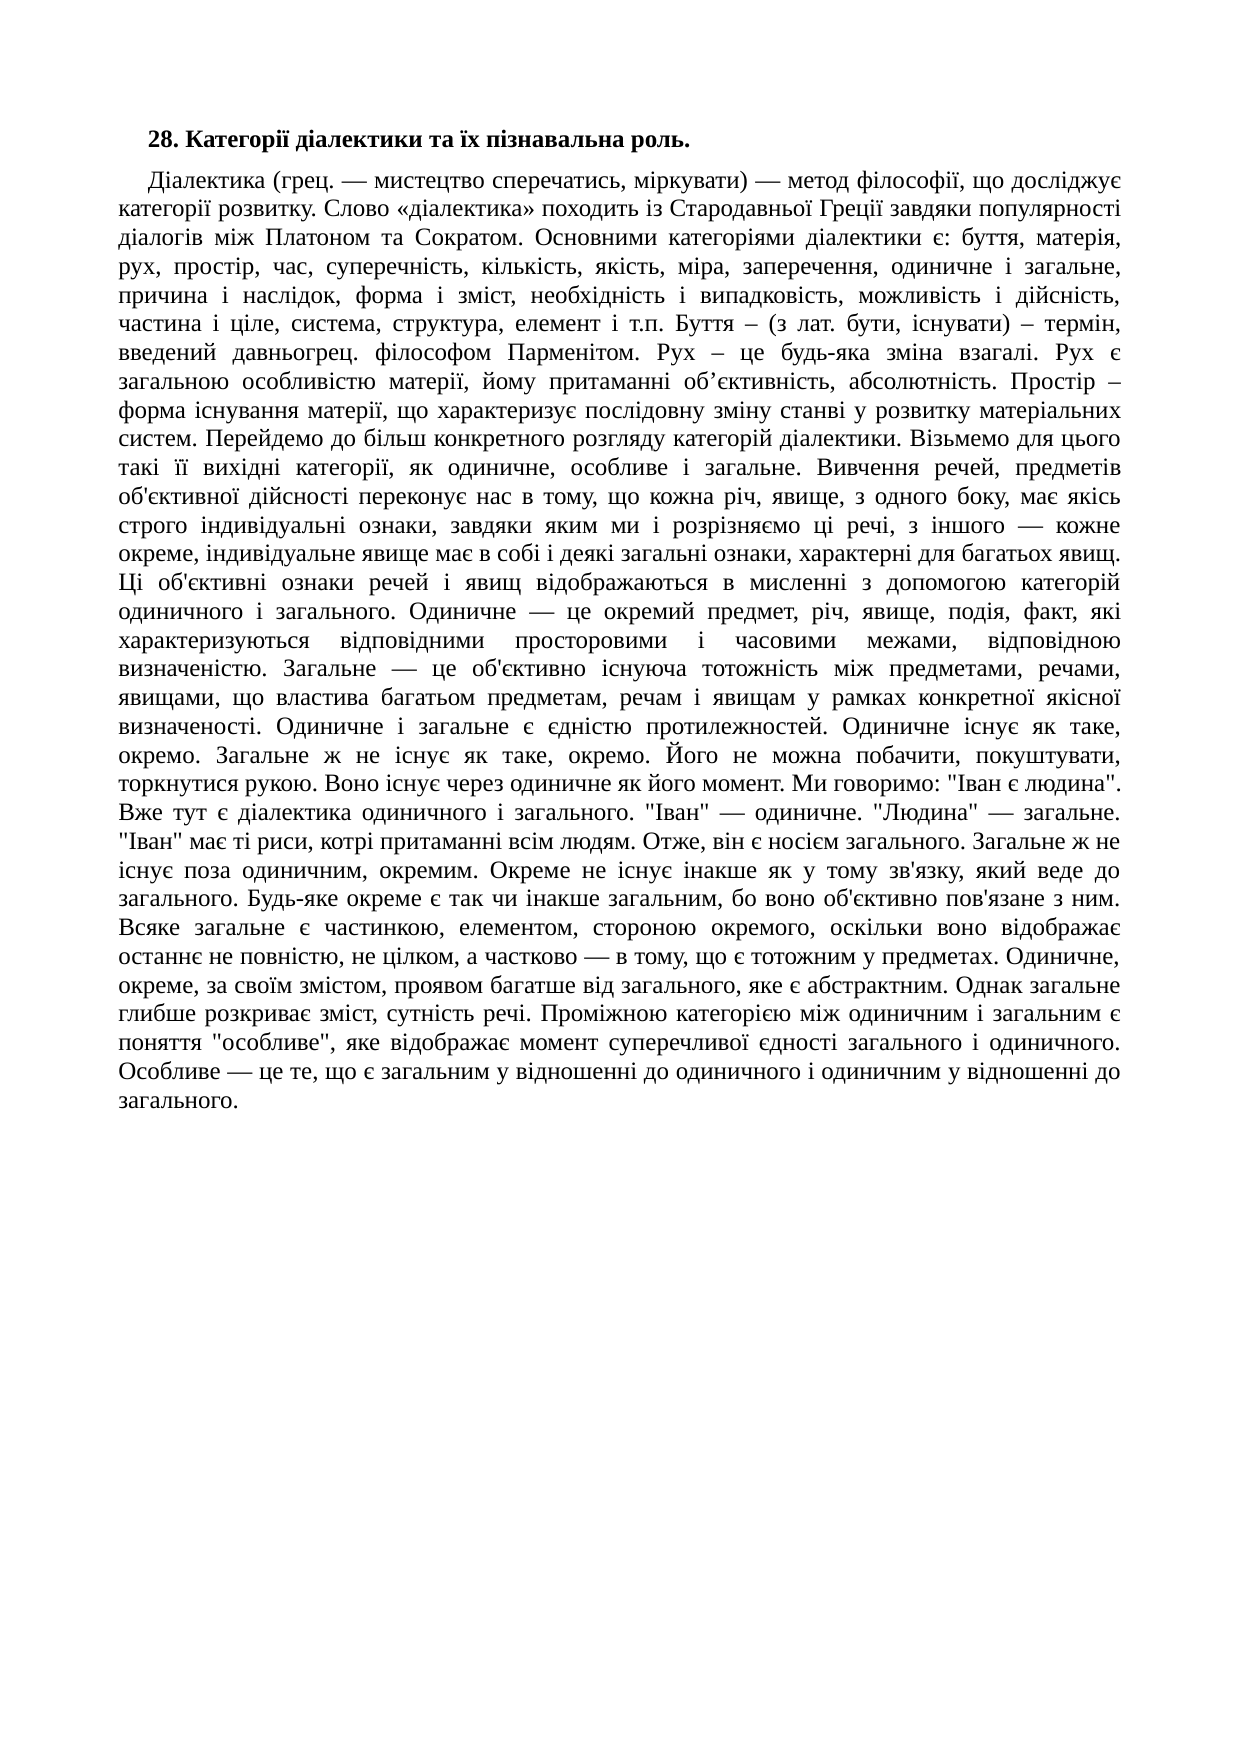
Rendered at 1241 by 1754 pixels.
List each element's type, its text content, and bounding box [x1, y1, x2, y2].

text 28. Категорії діалектики та їх пізнавальна роль. [118, 124, 1122, 153]
text Діалектика (грец. — мистецтво сперечатись, міркувати) — метод філософії, що досліджує категорії розвитку. Слово «діалектика» походить із Стародавньої Греції завдяки популярності діалогів між Платоном та Сократом. Основними категоріями діалектики є: буття, матерія, рух, простір, час, суперечність, кількість, якість, міра, заперечення, одиничне і загальне, причина і наслідок, форма і зміст, необхідність і випадковість, можливість і дійсність, частина і ціле, система, структура, елемент і т.п. Буття – (з лат. бути, існувати) – термін, введений давньогрец. філософом Парменітом. Рух – це будь-яка зміна взагалі. Рух є загальною особливістю матерії, йому притаманні об’єктивність, абсолютність. Простір – форма існування матерії, що характеризує послідовну зміну станві у розвитку матеріальних систем. Перейдемо до більш конкретного розгляду категорій діалектики. Візьмемо для цього такі її вихідні категорії, як одиничне, особливе і загальне. Вивчення речей, предметів об'єктивної дійсності переконує нас в тому, що кожна річ, явище, з одного боку, має якісь строго індивідуальні ознаки, завдяки яким ми і розрізняємо ці речі, з іншого — кожне окреме, індивідуальне явище має в собі і деякі загальні ознаки, характерні для багатьох явищ. Ці об'єктивні ознаки речей і явищ відображаються в мисленні з допомогою категорій одиничного і загального. Одиничне — це окремий предмет, річ, явище, подія, факт, які характеризуються відповідними просторовими і часовими межами, відповідною визначеністю. Загальне — це об'єктивно існуюча тотожність між предметами, речами, явищами, що властива багатьом предметам, речам і явищам у рамках конкретної якісної визначеності. Одиничне і загальне є єдністю протилежностей. Одиничне існує як таке, окремо. Загальне ж не існує як таке, окремо. Його не можна побачити, покуштувати, торкнутися рукою. Воно існує через одиничне як його момент. Ми говоримо: "Іван є людина". Вже тут є діалектика одиничного і загального. "Іван" — одиничне. "Людина" — загальне. "Іван" має ті риси, котрі притаманні всім людям. Отже, він є носієм загального. Загальне ж не існує поза одиничним, окремим. Окреме не існує інакше як у тому зв'язку, який веде до загального. Будь-яке окреме є так чи інакше загальним, бо воно об'єктивно пов'язане з ним. Всяке загальне є частинкою, елементом, стороною окремого, оскільки воно відображає останнє не повністю, не цілком, а частково — в тому, що є тотожним у предметах. Одиничне, окреме, за своїм змістом, проявом багатше від загального, яке є абстрактним. Однак загальне глибше розкриває зміст, сутність речі. Проміжною категорією між одиничним і загальним є поняття "особливе", яке відображає момент суперечливої єдності загального і одиничного. Особливе — це те, що є загальним у відношенні до одиничного і одиничним у відношенні до загального. [118, 165, 1122, 1113]
